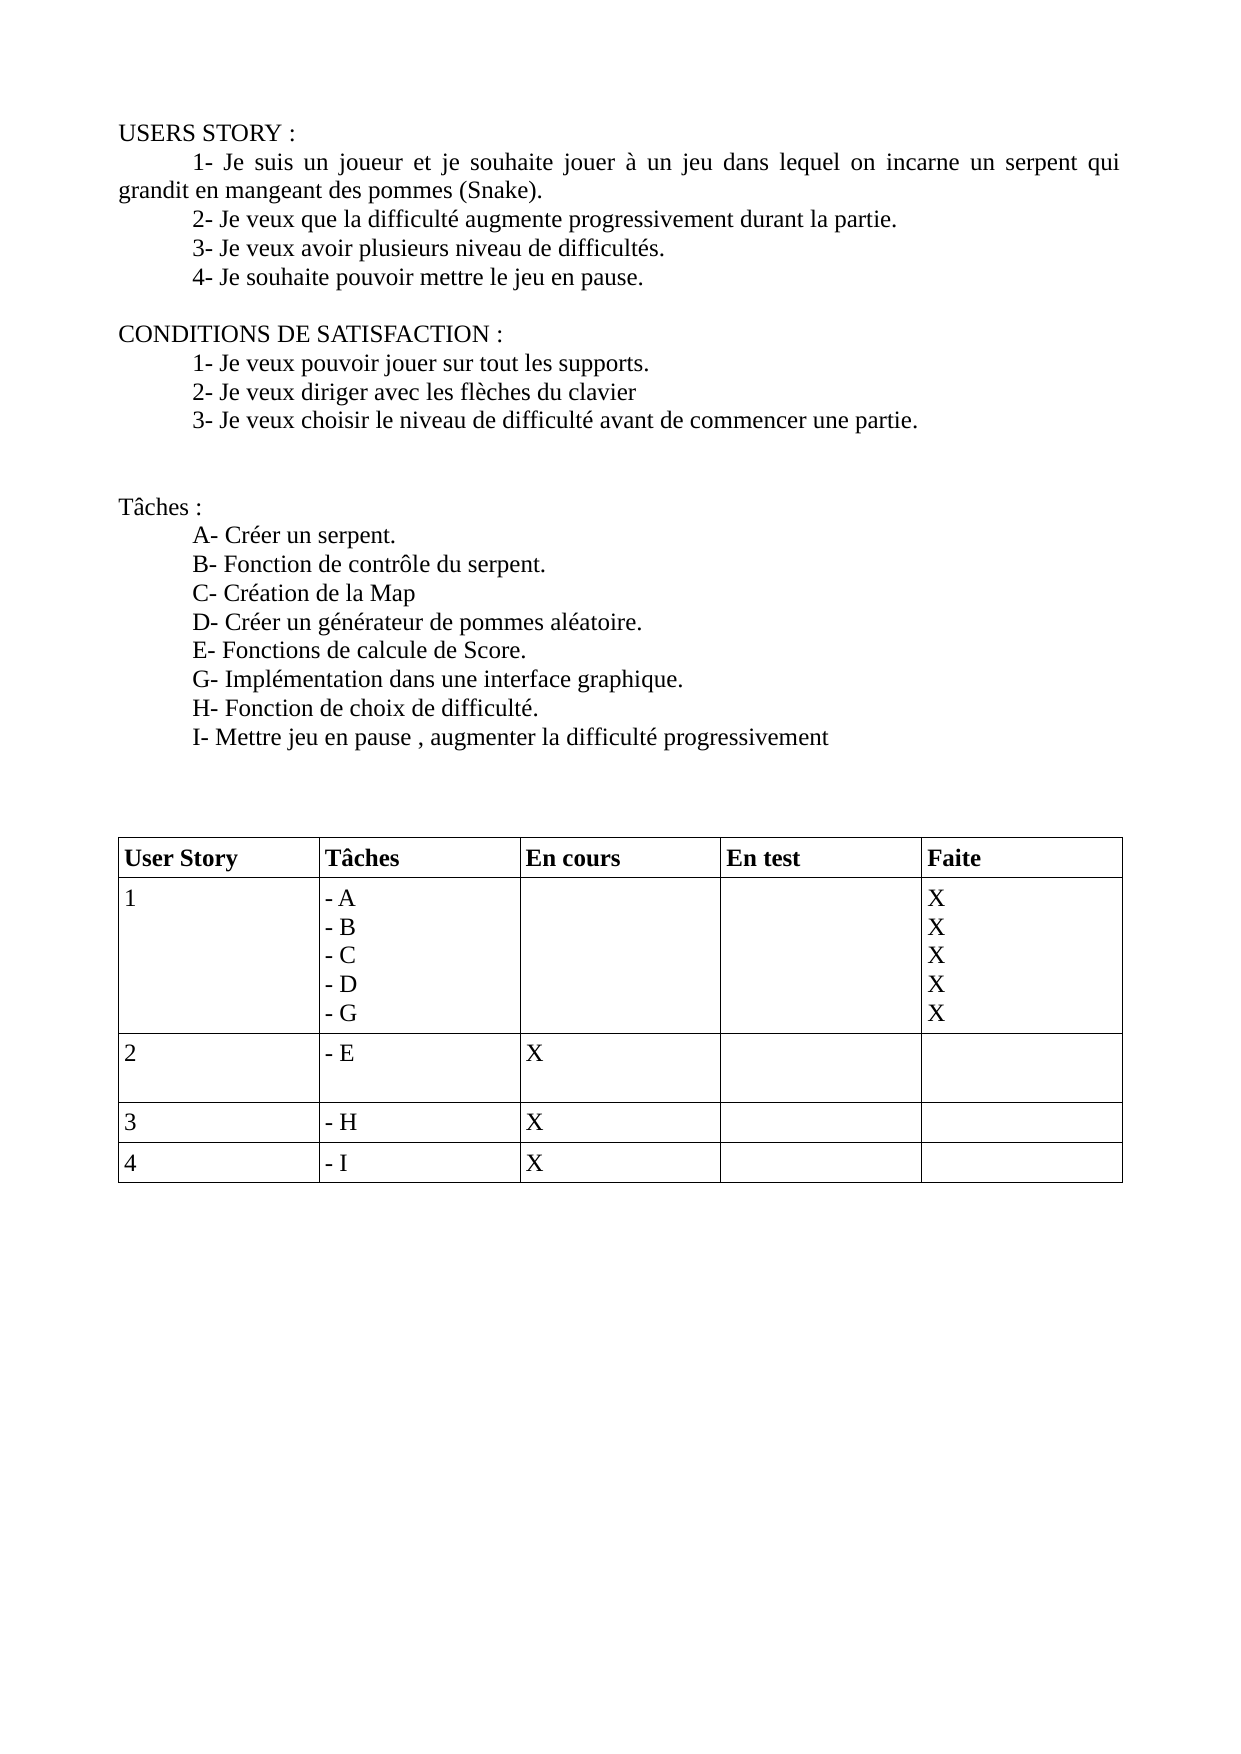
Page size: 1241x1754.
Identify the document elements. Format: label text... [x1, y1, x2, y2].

text 4- Je souhaite pouvoir mettre le jeu en pause. [118, 262, 1122, 291]
table_header En cours [521, 838, 720, 877]
table_cell 4 [119, 1143, 319, 1182]
table_cell [721, 1103, 921, 1142]
table_header Tâches [320, 838, 520, 877]
table_header En test [721, 838, 921, 877]
text 1- Je suis un joueur et je souhaite jouer à un jeu dans lequel on incarne un serpent qui grandit en mangeant des pommes (Snake). [118, 147, 1122, 204]
table_cell [721, 1143, 921, 1182]
text USERS STORY : [118, 118, 1122, 147]
text 3- Je veux avoir plusieurs niveau de difficultés. [118, 233, 1122, 262]
table_header User Story [119, 838, 319, 877]
text A- Créer un serpent. [118, 521, 1122, 549]
table_cell 2 [119, 1034, 319, 1102]
text 2- Je veux que la difficulté augmente progressivement durant la partie. [118, 204, 1122, 233]
text 3- Je veux choisir le niveau de difficulté avant de commencer une partie. [118, 406, 1122, 434]
text I- Mettre jeu en pause , augmenter la difficulté progressivement [118, 722, 1122, 751]
text D- Créer un générateur de pommes aléatoire. [118, 607, 1122, 636]
table_cell X [521, 1103, 720, 1142]
text E- Fonctions de calcule de Score. [118, 636, 1122, 664]
text H- Fonction de choix de difficulté. [118, 693, 1122, 722]
table_cell [922, 1143, 1122, 1182]
table_cell 3 [119, 1103, 319, 1142]
table_cell - H [320, 1103, 520, 1142]
table_header Faite [922, 838, 1122, 877]
table_cell - I [320, 1143, 520, 1182]
table_cell - A - B - C - D - G [320, 878, 520, 1032]
text B- Fonction de contrôle du serpent. [118, 549, 1122, 578]
text 1- Je veux pouvoir jouer sur tout les supports. [118, 348, 1122, 377]
table_cell - E [320, 1034, 520, 1102]
text Tâches : [118, 492, 1122, 521]
table_cell [922, 1103, 1122, 1142]
text G- Implémentation dans une interface graphique. [118, 664, 1122, 693]
text 2- Je veux diriger avec les flèches du clavier [118, 377, 1122, 406]
table_cell X [521, 1034, 720, 1102]
table_cell [721, 1034, 921, 1102]
text CONDITIONS DE SATISFACTION : [118, 319, 1122, 348]
table_cell X X X X X [922, 878, 1122, 1032]
table_cell [521, 878, 720, 1032]
table_cell X [521, 1143, 720, 1182]
table_cell [721, 878, 921, 1032]
table_cell 1 [119, 878, 319, 1032]
table_cell [922, 1034, 1122, 1102]
text C- Création de la Map [118, 578, 1122, 607]
